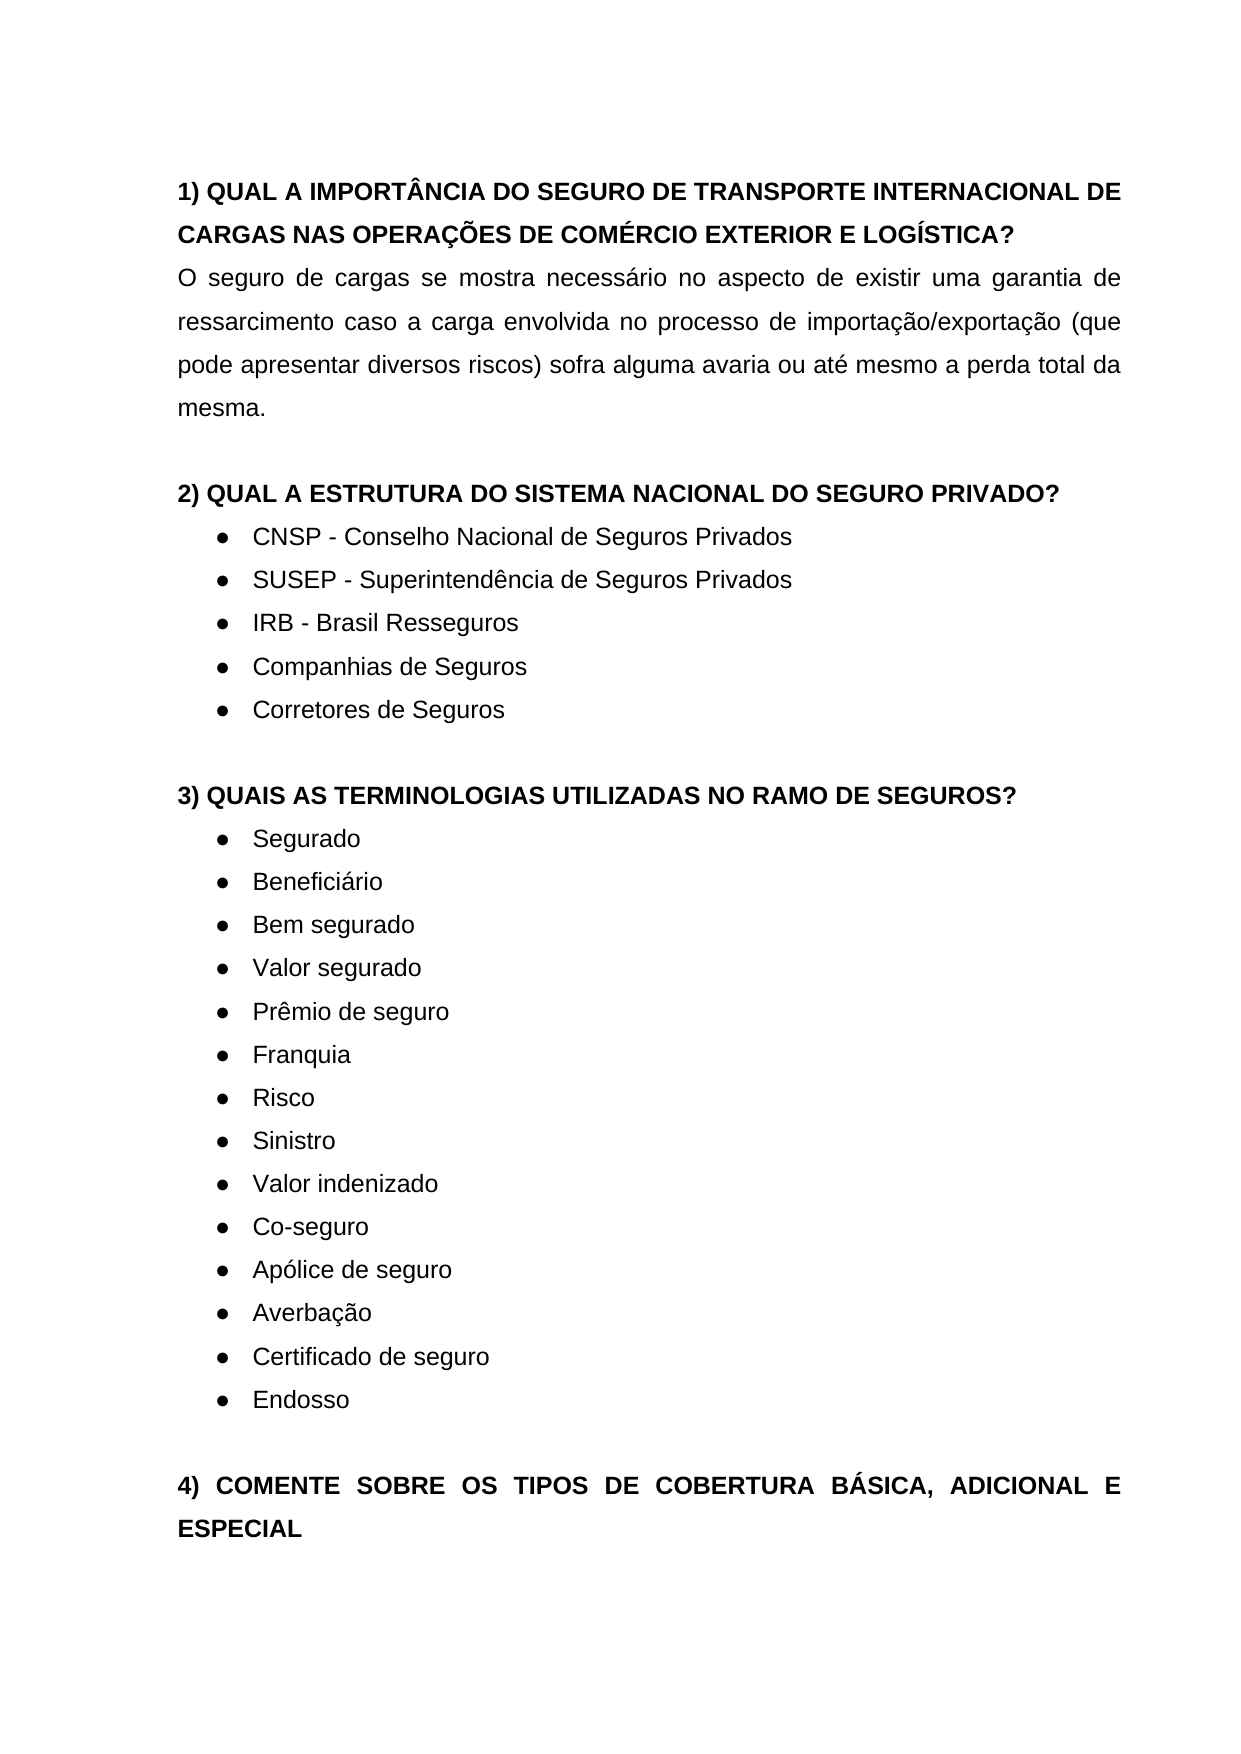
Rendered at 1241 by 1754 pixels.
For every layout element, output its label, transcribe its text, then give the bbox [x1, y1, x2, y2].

list Averbação [215, 1298, 1122, 1327]
list Certificado de seguro [215, 1342, 1122, 1370]
list Corretores de Seguros [215, 695, 1122, 723]
text 2) QUAL A ESTRUTURA DO SISTEMA NACIONAL DO SEGURO PRIVADO? [177, 479, 1122, 508]
list Valor segurado [215, 953, 1122, 982]
list Segurado [215, 824, 1122, 853]
list Beneficiário [215, 867, 1122, 896]
list IRB - Brasil Resseguros [215, 608, 1122, 637]
list Apólice de seguro [215, 1255, 1122, 1284]
list Companhias de Seguros [215, 652, 1122, 680]
text O seguro de cargas se mostra necessário no aspecto de existir uma garantia de ressarcimento caso a carga envolvida no processo de importação/exportação (que pode apresentar diversos riscos) sofra alguma avaria ou até mesmo a perda total da mesma. [177, 263, 1122, 422]
list Endosso [215, 1385, 1122, 1413]
list Sinistro [215, 1126, 1122, 1155]
text 1) QUAL A IMPORTÂNCIA DO SEGURO DE TRANSPORTE INTERNACIONAL DE CARGAS NAS OPERAÇÕES DE COMÉRCIO EXTERIOR E LOGÍSTICA? [177, 177, 1122, 249]
list Bem segurado [215, 910, 1122, 939]
list CNSP - Conselho Nacional de Seguros Privados [215, 522, 1122, 551]
list SUSEP - Superintendência de Seguros Privados [215, 565, 1122, 594]
text 4) COMENTE SOBRE OS TIPOS DE COBERTURA BÁSICA, ADICIONAL E ESPECIAL [177, 1471, 1122, 1543]
list Franquia [215, 1040, 1122, 1068]
list Prêmio de seguro [215, 997, 1122, 1025]
list Risco [215, 1083, 1122, 1112]
list Co-seguro [215, 1212, 1122, 1241]
text 3) QUAIS AS TERMINOLOGIAS UTILIZADAS NO RAMO DE SEGUROS? [177, 781, 1122, 810]
list Valor indenizado [215, 1169, 1122, 1198]
